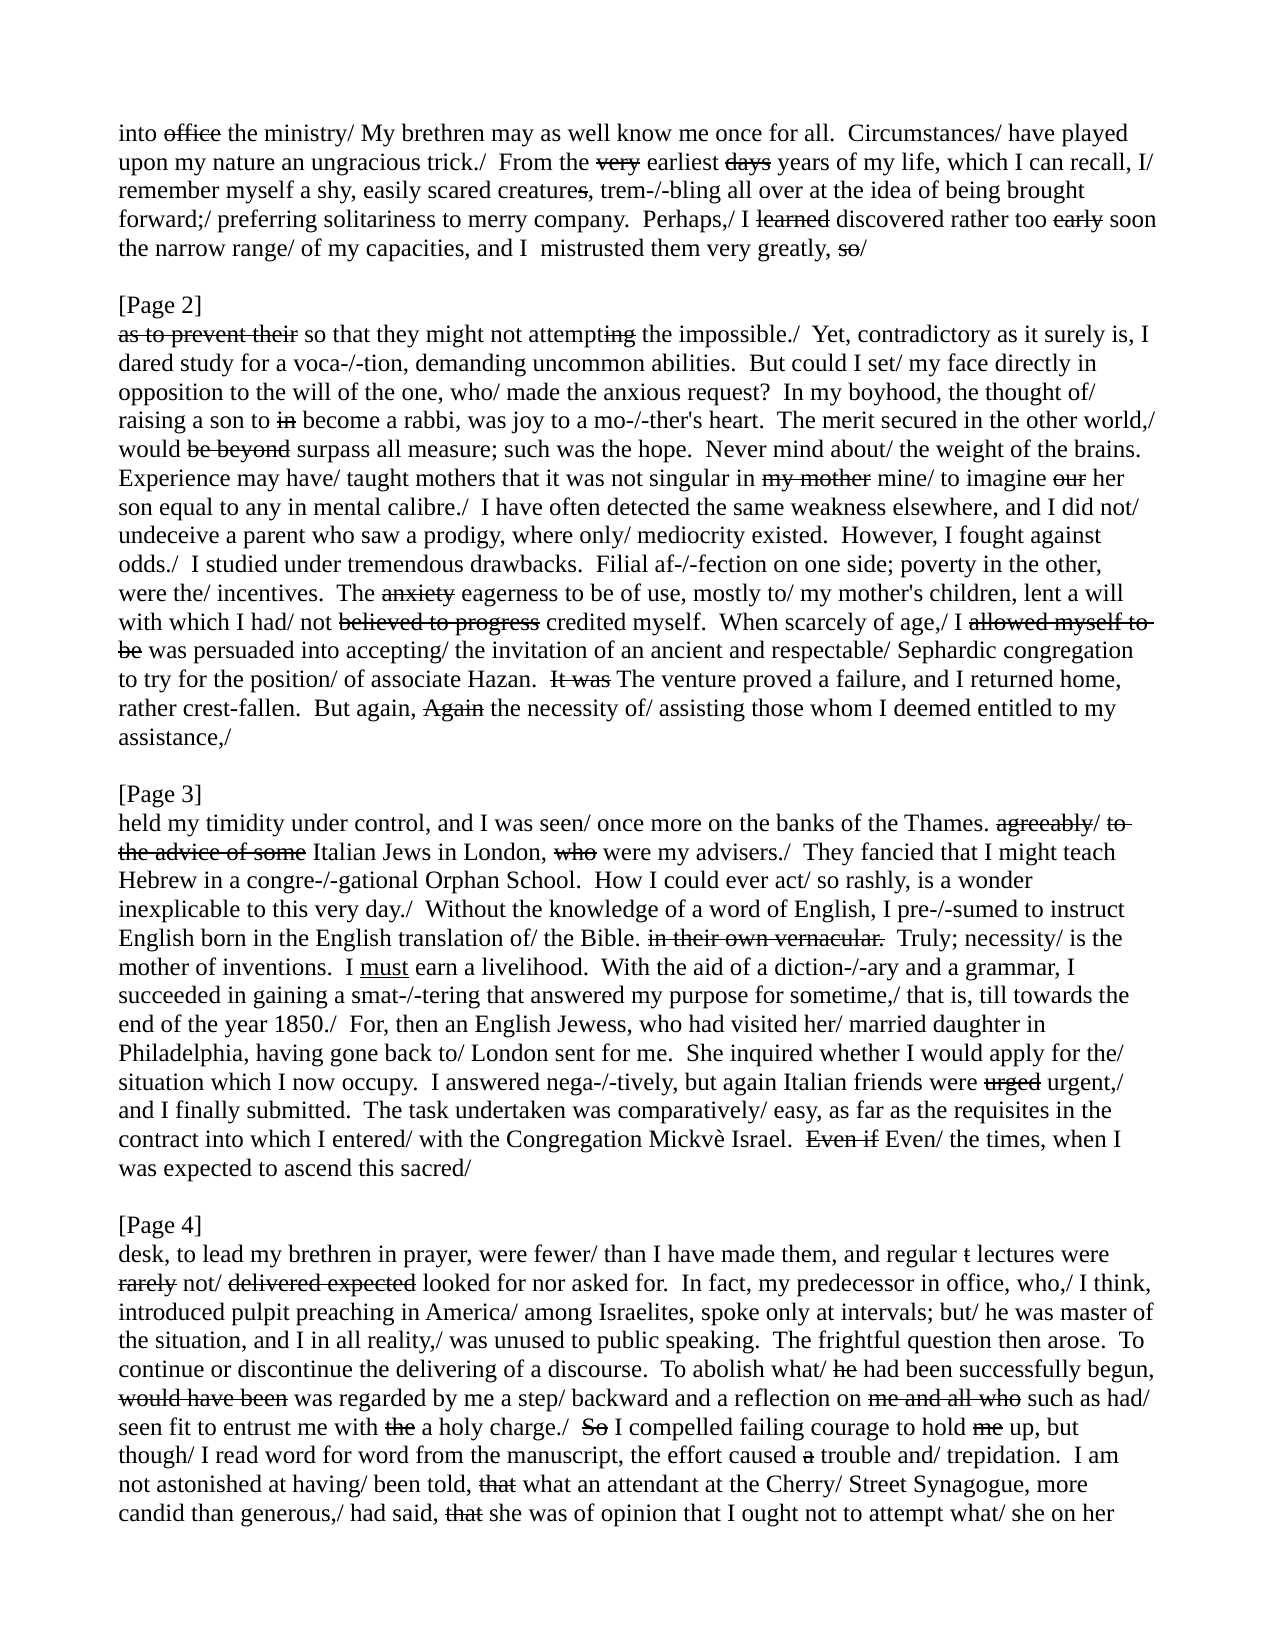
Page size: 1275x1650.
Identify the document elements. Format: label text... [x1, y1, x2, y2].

text desk, to lead my brethren in prayer, were fewer/ than I have made them, and regular t lectures were rarely not/ delivered expected looked for nor asked for. In fact, my predecessor in office, who,/ I think, introduced pulpit preaching in America/ among Israelites, spoke only at intervals; but/ he was master of the situation, and I in all reality,/ was unused to public speaking. The frightful question then arose. To continue or discontinue the delivering of a discourse. To abolish what/ he had been successfully begun, would have been was regarded by me a step/ backward and a reflection on me and all who such as had/ seen fit to entrust me with the a holy charge./ So I compelled failing courage to hold me up, but though/ I read word for word from the manuscript, the effort caused a trouble and/ trepidation. I am not astonished at having/ been told, that what an attendant at the Cherry/ Street Synagogue, more candid than generous,/ had said, that she was of opinion that I ought not to attempt what/ she on her [118, 1239, 1157, 1527]
text [Page 3] [118, 779, 1157, 808]
text [Page 2] [118, 291, 1157, 319]
text held my timidity under control, and I was seen/ once more on the banks of the Thames. agreeably/ to the advice of some Italian Jews in London, who were my advisers./ They fancied that I might teach Hebrew in a congre-/-gational Orphan School. How I could ever act/ so rashly, is a wonder inexplicable to this very day./ Without the knowledge of a word of English, I pre-/-sumed to instruct English born in the English translation of/ the Bible. in their own vernacular. Truly; necessity/ is the mother of inventions. I must earn a livelihood. With the aid of a diction-/-ary and a grammar, I succeeded in gaining a smat-/-tering that answered my purpose for sometime,/ that is, till towards the end of the year 1850./ For, then an English Jewess, who had visited her/ married daughter in Philadelphia, having gone back to/ London sent for me. She inquired whether I would apply for the/ situation which I now occupy. I answered nega-/-tively, but again Italian friends were urged urgent,/ and I finally submitted. The task undertaken was comparatively/ easy, as far as the requisites in the contract into which I entered/ with the Congregation Mickvè Israel. Even if Even/ the times, when I was expected to ascend this sacred/ [118, 808, 1157, 1182]
text into office the ministry/ My brethren may as well know me once for all. Circumstances/ have played upon my nature an ungracious trick./ From the very earliest days years of my life, which I can recall, I/ remember myself a shy, easily scared creatures, trem-/-bling all over at the idea of being brought forward;/ preferring solitariness to merry company. Perhaps,/ I learned discovered rather too early soon the narrow range/ of my capacities, and I mistrusted them very greatly, so/ [118, 118, 1157, 262]
text as to prevent their so that they might not attempting the impossible./ Yet, contradictory as it surely is, I dared study for a voca-/-tion, demanding uncommon abilities. But could I set/ my face directly in opposition to the will of the one, who/ made the anxious request? In my boyhood, the thought of/ raising a son to in become a rabbi, was joy to a mo-/-ther's heart. The merit secured in the other world,/ would be beyond surpass all measure; such was the hope. Never mind about/ the weight of the brains. Experience may have/ taught mothers that it was not singular in my mother mine/ to imagine our her son equal to any in mental calibre./ I have often detected the same weakness elsewhere, and I did not/ undeceive a parent who saw a prodigy, where only/ mediocrity existed. However, I fought against odds./ I studied under tremendous drawbacks. Filial af-/-fection on one side; poverty in the other, were the/ incentives. The anxiety eagerness to be of use, mostly to/ my mother's children, lent a will with which I had/ not believed to progress credited myself. When scarcely of age,/ I allowed myself to be was persuaded into accepting/ the invitation of an ancient and respectable/ Sephardic congregation to try for the position/ of associate Hazan. It was The venture proved a failure, and I returned home, rather crest-fallen. But again, Again the necessity of/ assisting those whom I deemed entitled to my assistance,/ [118, 319, 1157, 751]
text [Page 4] [118, 1211, 1157, 1239]
